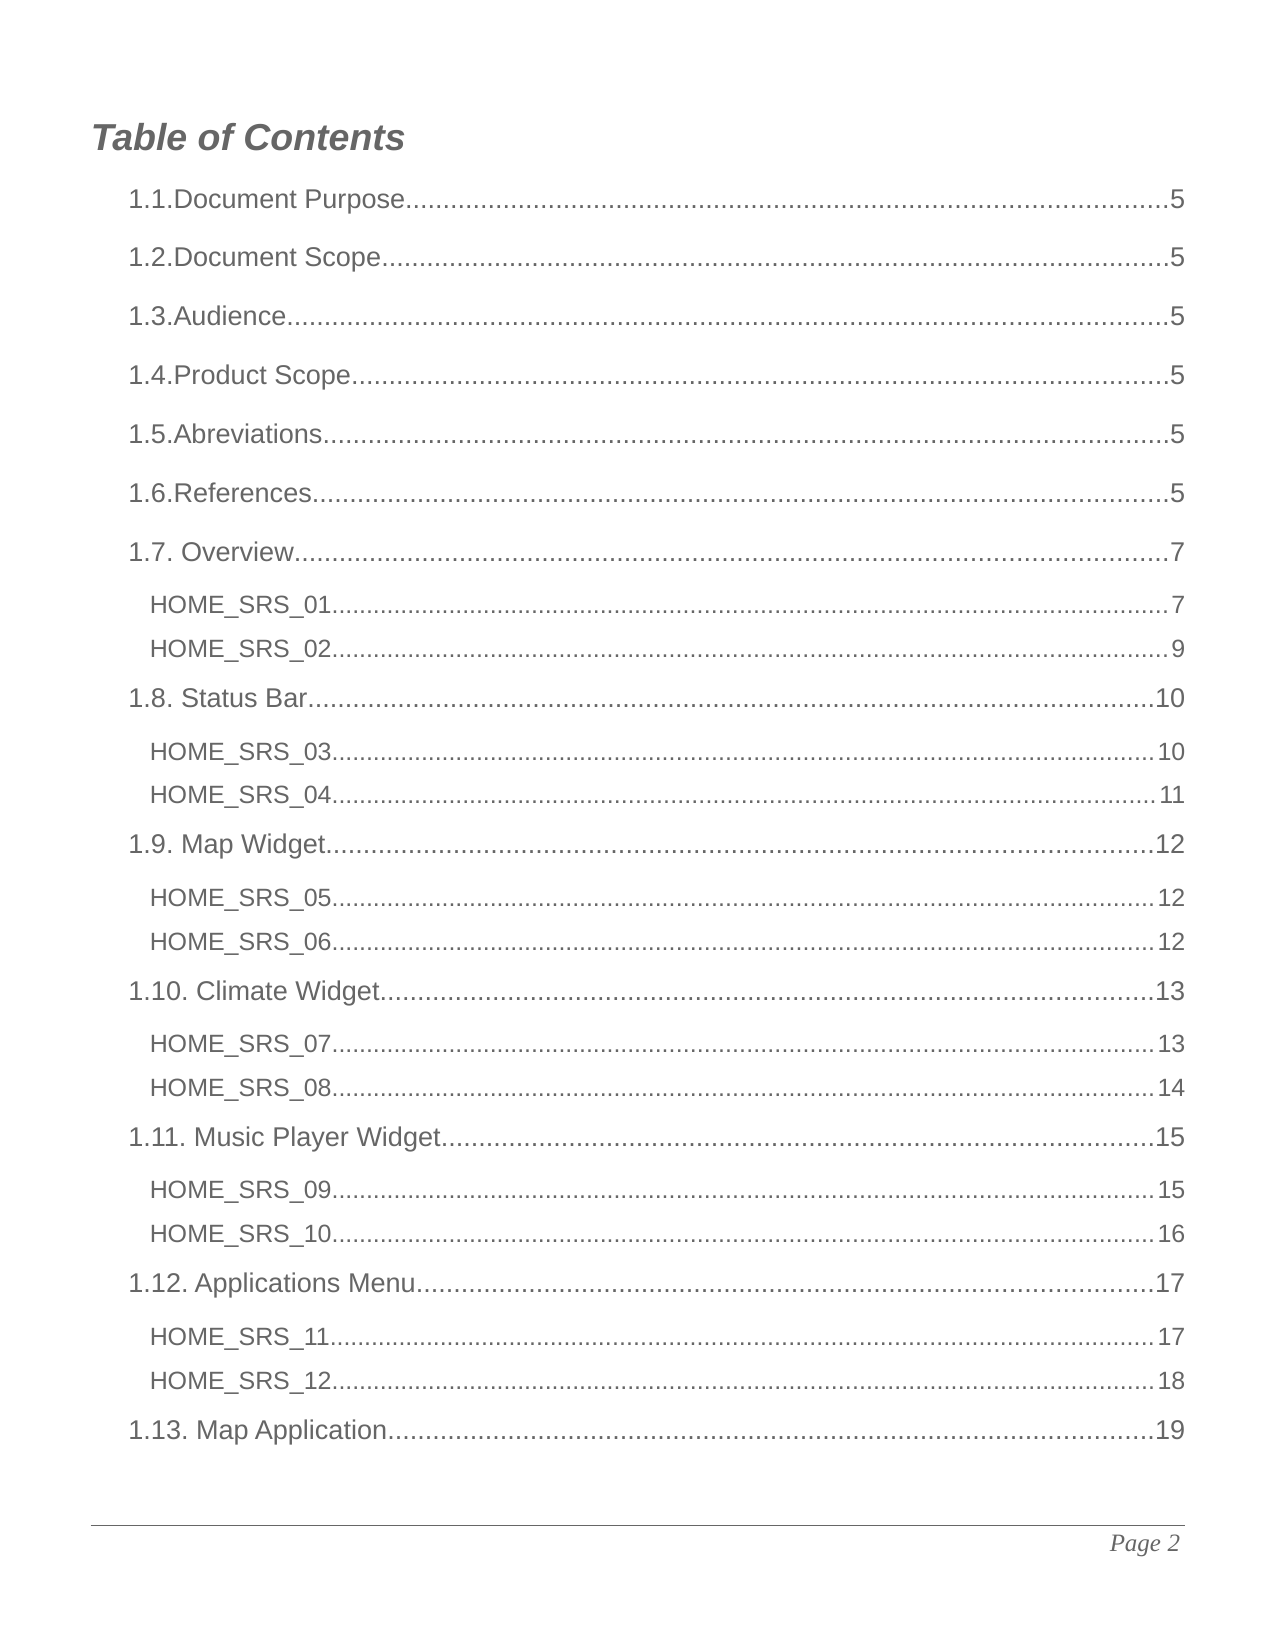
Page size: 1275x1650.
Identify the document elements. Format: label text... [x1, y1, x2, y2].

text HOME_SRS_01 7 [149, 590, 1185, 619]
text 1.10. Climate Widget 13 [121, 975, 1185, 1006]
text 1.12. Applications Menu 17 [121, 1267, 1185, 1299]
text HOME_SRS_06 12 [149, 927, 1185, 955]
text 1.2.Document Scope 5 [121, 241, 1185, 273]
text 1.7. Overview 7 [121, 536, 1185, 567]
text 1.6.References 5 [121, 477, 1185, 508]
text HOME_SRS_10 16 [149, 1219, 1185, 1248]
text 1.4.Product Scope 5 [121, 359, 1185, 390]
text 1.9. Map Widget 12 [121, 828, 1185, 860]
text 1.5.Abreviations 5 [121, 418, 1185, 449]
text 1.1.Document Purpose 5 [121, 183, 1185, 214]
text HOME_SRS_04 11 [149, 780, 1185, 809]
text 1.8. Status Bar 10 [121, 682, 1185, 713]
text HOME_SRS_09 15 [149, 1176, 1185, 1204]
text HOME_SRS_05 12 [149, 883, 1185, 912]
text HOME_SRS_11 17 [149, 1322, 1185, 1351]
text HOME_SRS_12 18 [149, 1366, 1185, 1394]
text HOME_SRS_08 14 [149, 1073, 1185, 1102]
text HOME_SRS_07 13 [149, 1029, 1185, 1058]
text 1.3.Audience 5 [121, 300, 1185, 332]
subtitle Table of Contents [91, 115, 1185, 158]
text HOME_SRS_03 10 [149, 736, 1185, 765]
text HOME_SRS_02 9 [149, 634, 1185, 663]
text 1.13. Map Application 19 [121, 1414, 1185, 1445]
text 1.11. Music Player Widget 15 [121, 1121, 1185, 1152]
